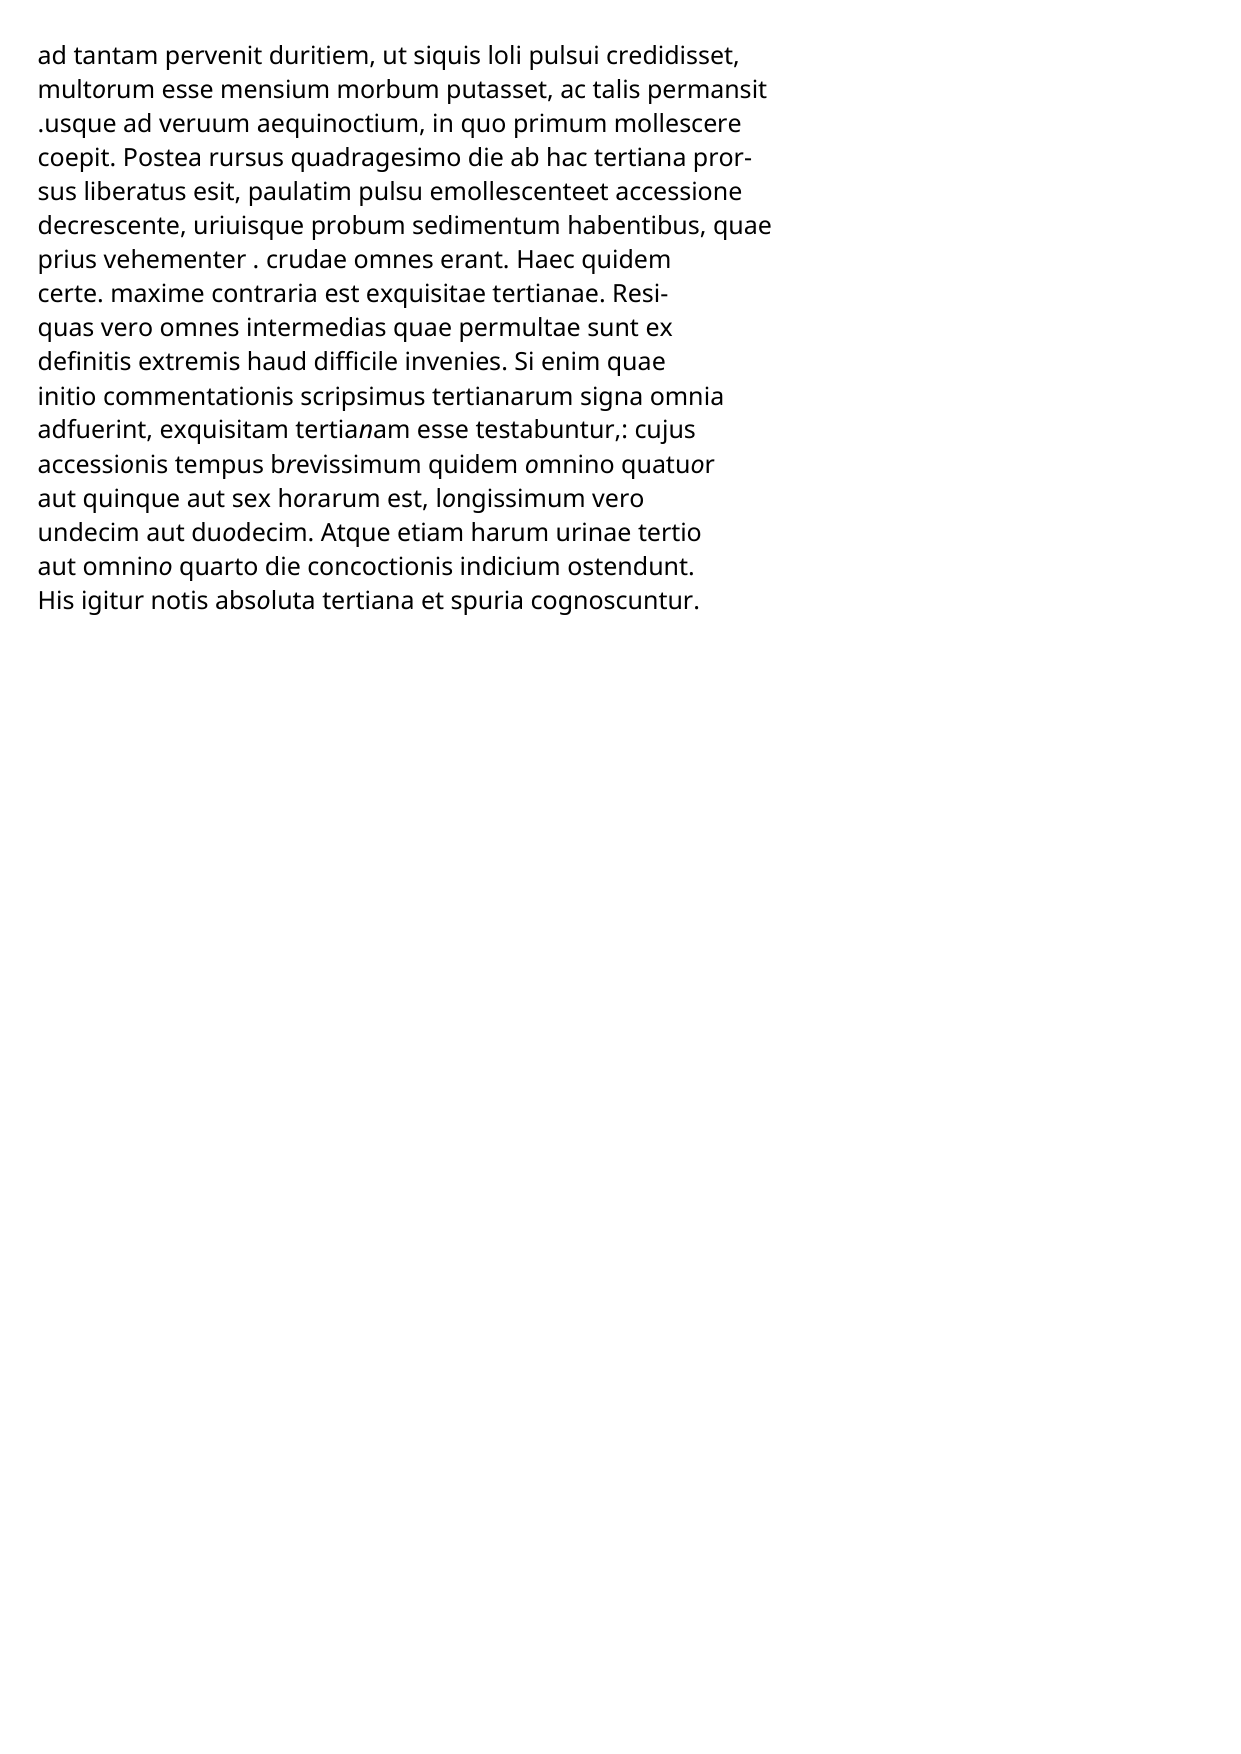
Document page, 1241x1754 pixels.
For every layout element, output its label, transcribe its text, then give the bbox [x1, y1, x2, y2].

text ad tantam pervenit duritiem, ut siquis loli pulsui credidisset, multorum esse mensium morbum putasset, ac talis permansit .usque ad veruum aequinoctium, in quo primum mollescere coepit. Postea rursus quadragesimo die ab hac tertiana pror- sus liberatus esit, paulatim pulsu emollescenteet accessione decrescente, uriuisque probum sedimentum habentibus, quae prius vehementer . crudae omnes erant. Haec quidem certe. maxime contraria est exquisitae tertianae. Resi- quas vero omnes intermedias quae permultae sunt ex definitis extremis haud difficile invenies. Si enim quae initio commentationis scripsimus tertianarum signa omnia adfuerint, exquisitam tertianam esse testabuntur,: cujus accessionis tempus brevissimum quidem omnino quatuor aut quinque aut sex horarum est, longissimum vero undecim aut duodecim. Atque etiam harum urinae tertio aut omnino quarto die concoctionis indicium ostendunt. His igitur notis absoluta tertiana et spuria cognoscuntur. [37, 37, 1203, 617]
